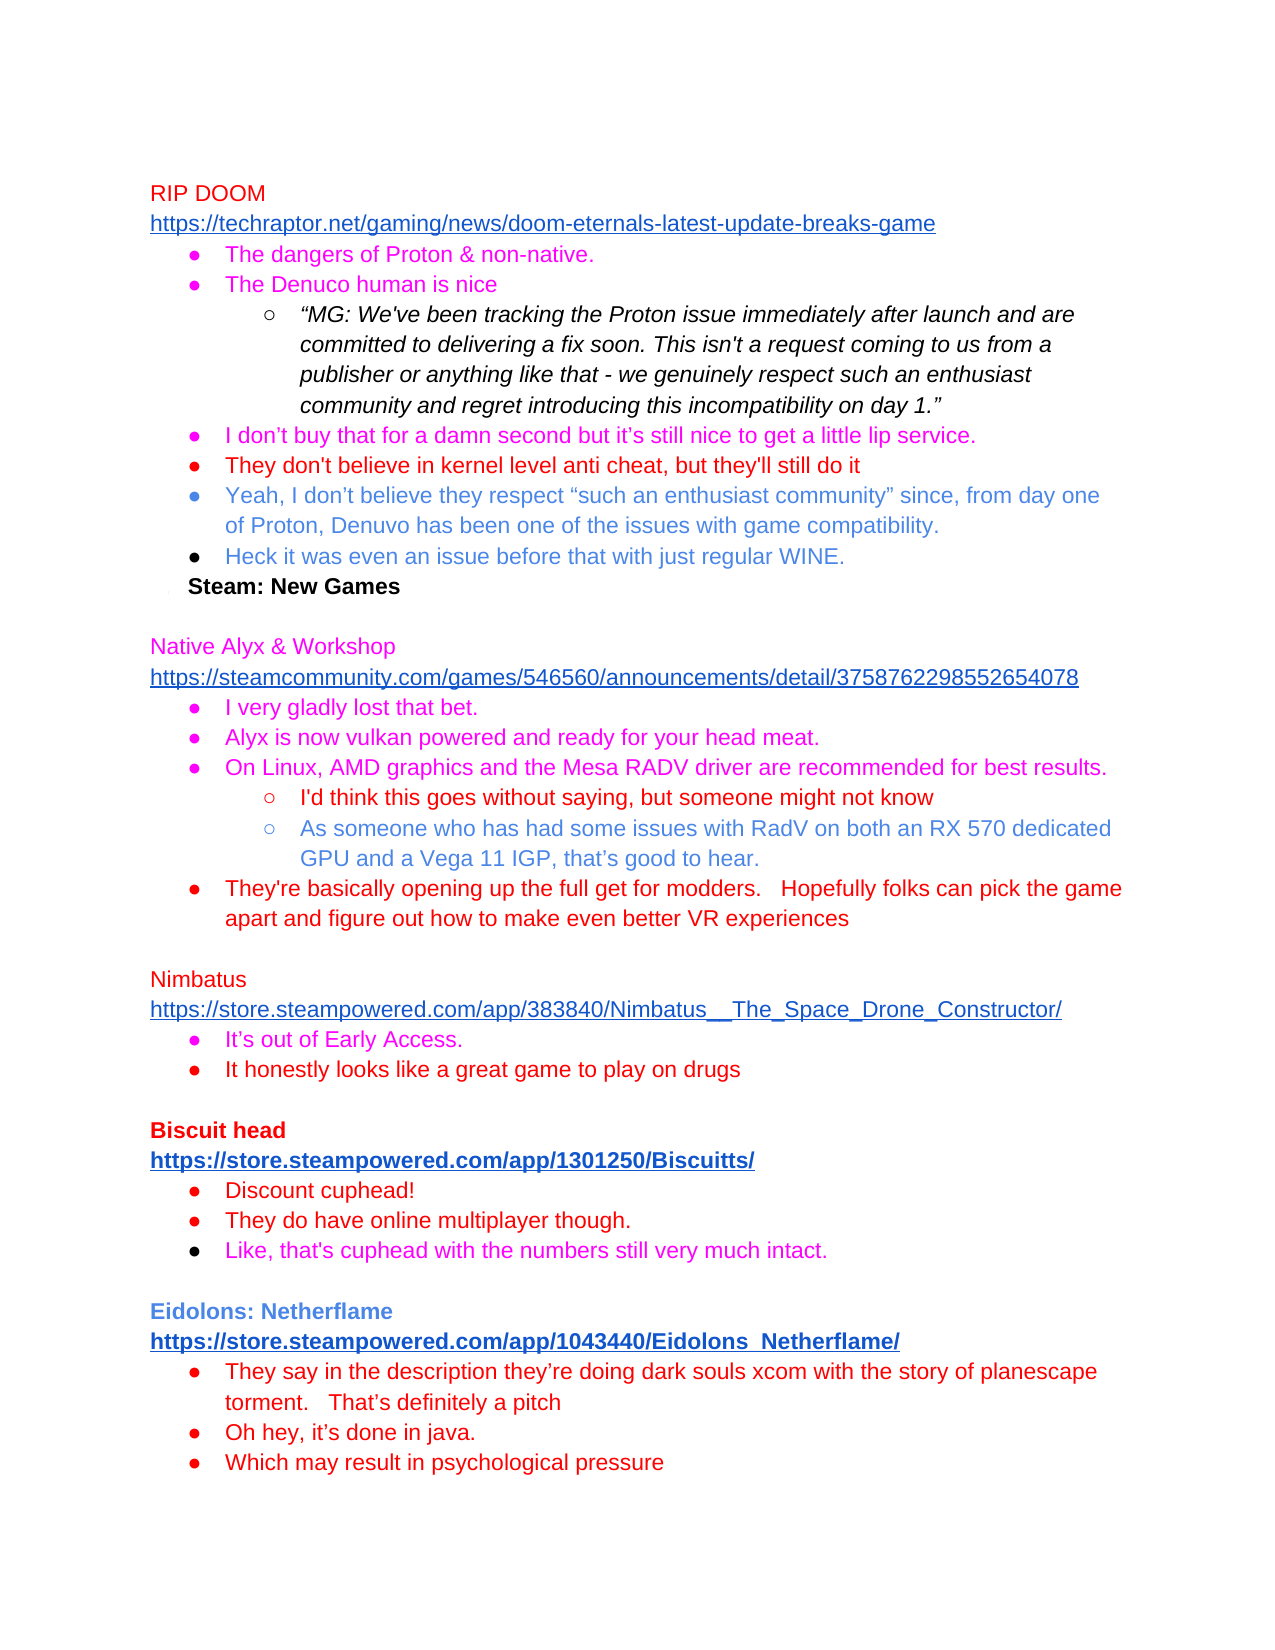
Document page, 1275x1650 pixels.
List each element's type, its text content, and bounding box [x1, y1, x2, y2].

list They say in the description they’re doing dark souls xcom with the story of planescape torment. That’s definitely a pitch [187, 1358, 1125, 1415]
list “MG: We've been tracking the Proton issue immediately after launch and are committed to delivering a fix soon. This isn't a request coming to us from a publisher or anything like that - we genuinely respect such an enthusiast community and regret introducing this incompatibility on day 1.” [262, 301, 1125, 418]
list I very gladly lost that bet. [187, 694, 1125, 720]
text https://store.steampowered.com/app/1043440/Eidolons_Netherflame/ [150, 1328, 1125, 1354]
text https://techraptor.net/gaming/news/doom-eternals-latest-update-breaks-game [150, 210, 1125, 237]
text Nimbatus [150, 966, 1125, 992]
list As someone who has had some issues with RadV on both an RX 570 dedicated GPU and a Vega 11 IGP, that’s good to hear. [262, 814, 1125, 871]
list Like, that's cuphead with the numbers still very much intact. [187, 1237, 1125, 1264]
text Native Alyx & Workshop [150, 633, 1125, 660]
text Eidolons: Netherflame [150, 1298, 1125, 1324]
list They do have online multiplayer though. [187, 1207, 1125, 1234]
list I don’t buy that for a damn second but it’s still nice to get a little lip service. [187, 422, 1125, 448]
list It honestly looks like a great game to play on drugs [187, 1056, 1125, 1083]
list It’s out of Early Access. [187, 1026, 1125, 1052]
list On Linux, AMD graphics and the Mesa RADV driver are recommended for best results. [187, 754, 1125, 781]
list Which may result in psychological pressure [187, 1449, 1125, 1475]
list The Denuco human is nice [187, 271, 1125, 297]
list They don't believe in kernel level anti cheat, but they'll still do it [187, 452, 1125, 478]
list Yeah, I don’t believe they respect “such an enthusiast community” since, from day one of Proton, Denuvo has been one of the issues with game compatibility. [187, 482, 1125, 539]
list Heck it was even an issue before that with just regular WINE. [187, 543, 1125, 569]
text https://store.steampowered.com/app/1301250/Biscuitts/ [150, 1147, 1125, 1173]
list They're basically opening up the full get for modders. Hopefully folks can pick the game apart and figure out how to make even better VR experiences [187, 875, 1125, 932]
text Biscuit head [150, 1117, 1125, 1143]
list Alyx is now vulkan powered and ready for your head meat. [187, 724, 1125, 750]
text RIP DOOM [150, 180, 1125, 207]
list The dangers of Proton & non-native. [187, 241, 1125, 267]
text Steam: New Games [150, 573, 1125, 599]
list I'd think this goes without saying, but someone might not know [262, 784, 1125, 811]
list Oh hey, it’s done in java. [187, 1419, 1125, 1445]
text https://steamcommunity.com/games/546560/announcements/detail/3758762298552654078 [150, 663, 1125, 690]
list Discount cuphead! [187, 1177, 1125, 1203]
text https://store.steampowered.com/app/383840/Nimbatus__The_Space_Drone_Constructor/ [150, 996, 1125, 1022]
